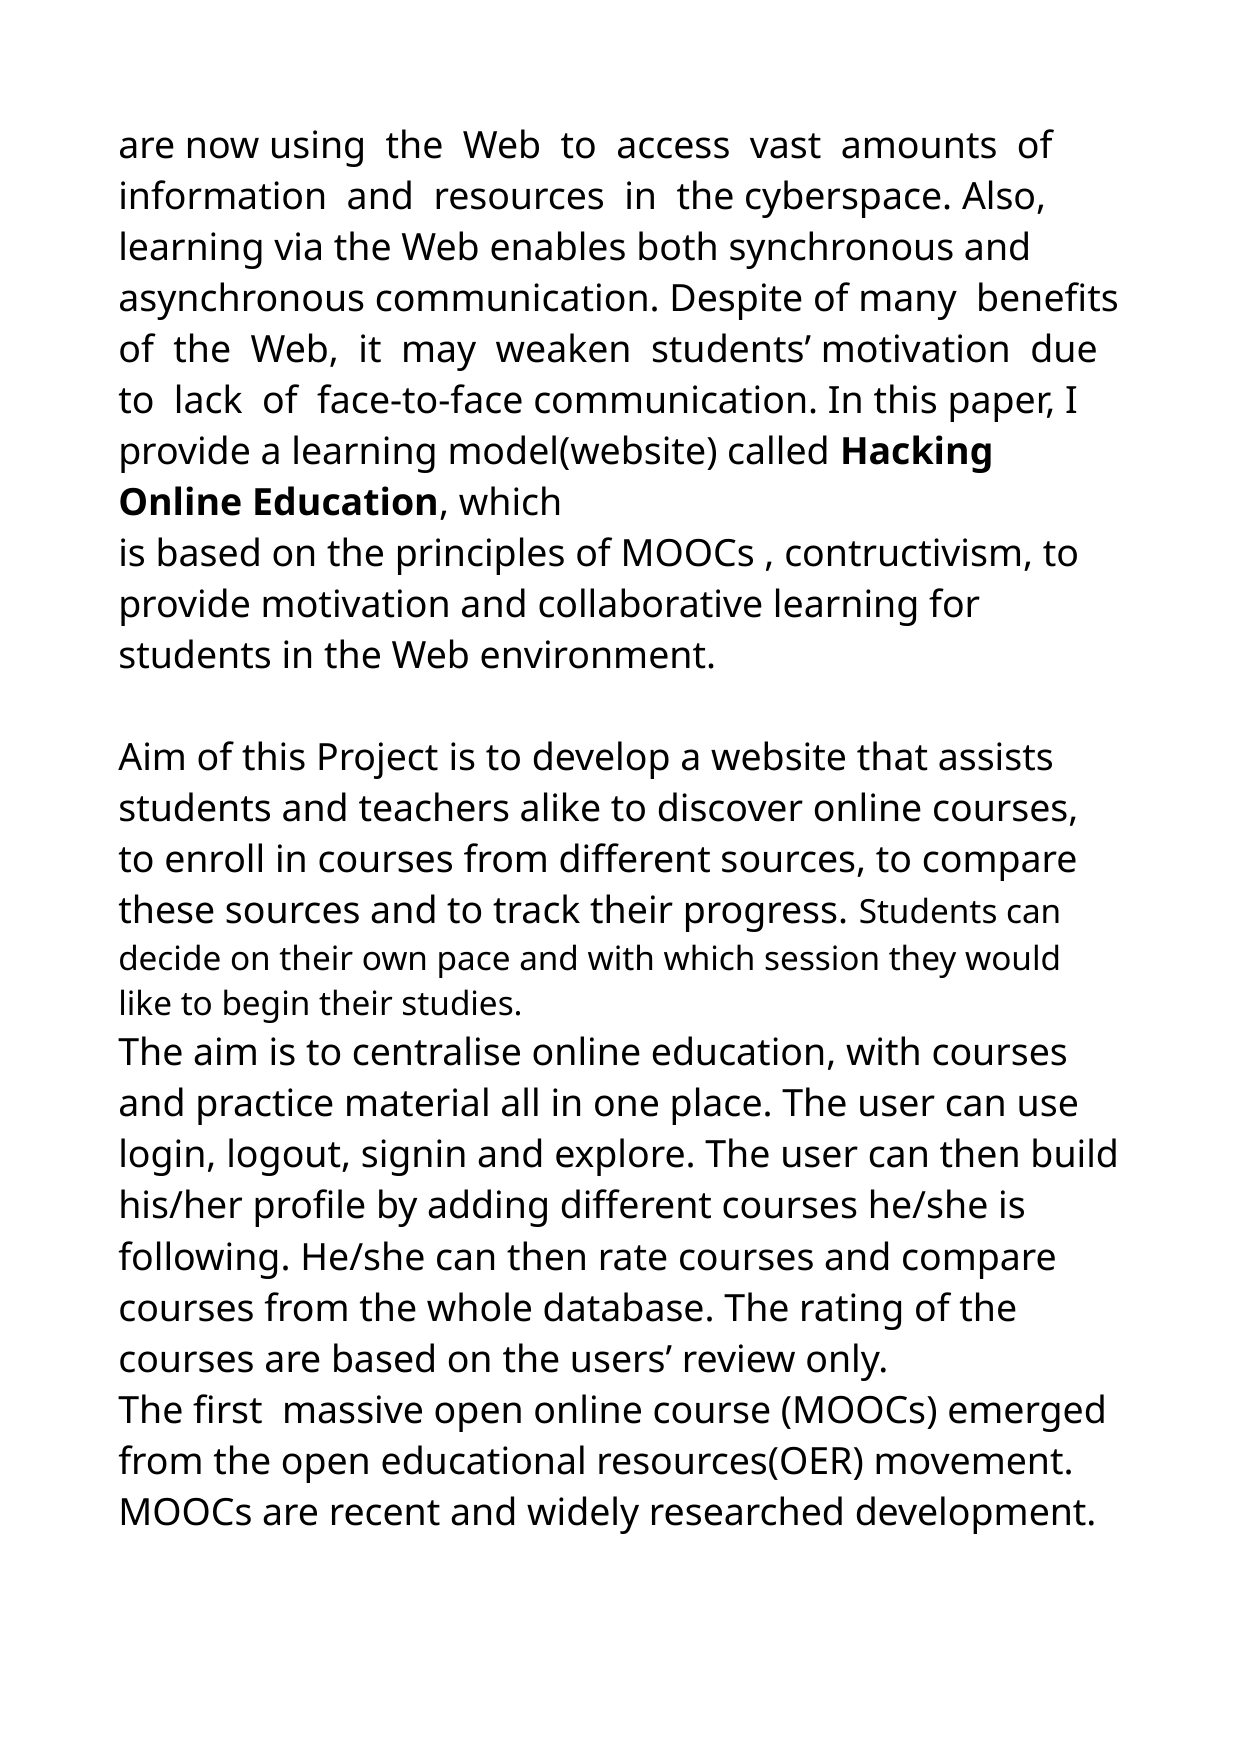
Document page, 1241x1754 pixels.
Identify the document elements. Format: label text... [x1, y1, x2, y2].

text are now using the Web to access vast amounts of information and resources in the cyberspace. Also, learning via the Web enables both synchronous and asynchronous communication. Despite of many benefits of the Web, it may weaken students’ motivation due to lack of face-to-face communication. In this paper, I provide a learning model(website) called Hacking Online Education, which [118, 118, 1122, 526]
text The aim is to centralise online education, with courses and practice material all in one place. The user can use login, logout, signin and explore. The user can then build his/her profile by adding different courses he/she is following. He/she can then rate courses and compare courses from the whole database. The rating of the courses are based on the users’ review only. [118, 1026, 1122, 1383]
text is based on the principles of MOOCs , contructivism, to provide motivation and collaborative learning for students in the Web environment. [118, 526, 1122, 679]
text Aim of this Project is to develop a website that assists students and teachers alike to discover online courses, to enroll in courses from different sources, to compare these sources and to track their progress. Students can decide on their own pace and with which session they would like to begin their studies. [118, 679, 1122, 1026]
text The first massive open online course (MOOCs) emerged from the open educational resources(OER) movement. MOOCs are recent and widely researched development. [118, 1383, 1122, 1536]
